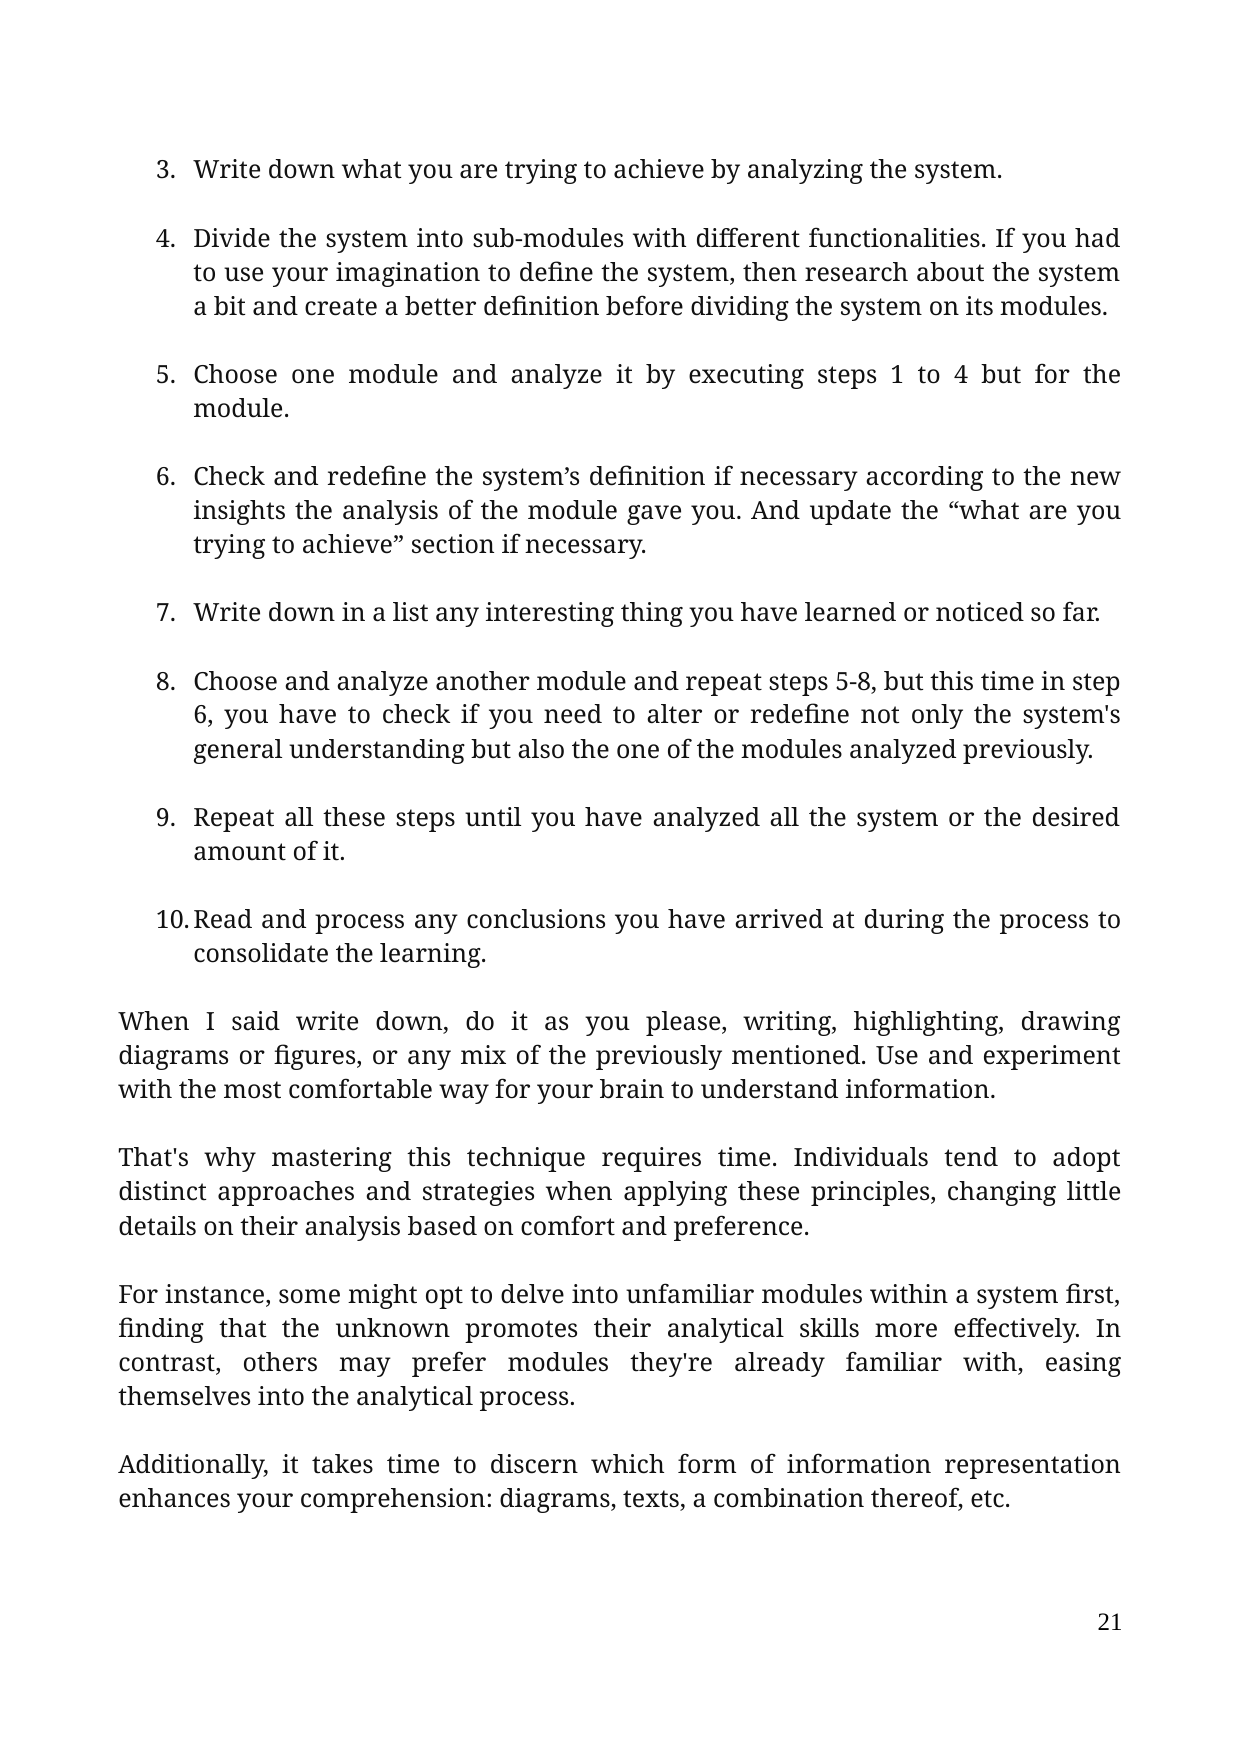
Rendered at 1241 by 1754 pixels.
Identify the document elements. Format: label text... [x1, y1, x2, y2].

text That's why mastering this technique requires time. Individuals tend to adopt distinct approaches and strategies when applying these principles, changing little details on their analysis based on comfort and preference. [118, 1140, 1122, 1242]
list Check and redefine the system’s definition if necessary according to the new insights the analysis of the module gave you. And update the “what are you trying to achieve” section if necessary. [156, 459, 1122, 561]
text When I said write down, do it as you please, writing, highlighting, drawing diagrams or figures, or any mix of the previously mentioned. Use and experiment with the most comfortable way for your brain to understand information. [118, 1004, 1122, 1106]
list Read and process any conclusions you have arrived at during the process to consolidate the learning. [156, 902, 1122, 970]
text For instance, some might opt to delve into unfamiliar modules within a system first, finding that the unknown promotes their analytical skills more effectively. In contrast, others may prefer modules they're already familiar with, easing themselves into the analytical process. [118, 1276, 1122, 1412]
list Write down in a list any interesting thing you have learned or noticed so far. [156, 595, 1122, 629]
text Additionally, it takes time to discern which form of information representation enhances your comprehension: diagrams, texts, a combination thereof, etc. [118, 1447, 1122, 1515]
list Choose and analyze another module and repeat steps 5-8, but this time in step 6, you have to check if you need to alter or redefine not only the system's general understanding but also the one of the modules analyzed previously. [156, 663, 1122, 765]
list Repeat all these steps until you have analyzed all the system or the desired amount of it. [156, 799, 1122, 867]
list Divide the system into sub-modules with different functionalities. If you had to use your imagination to define the system, then research about the system a bit and create a better definition before dividing the system on its modules. [156, 220, 1122, 322]
list Write down what you are trying to achieve by analyzing the system. [156, 152, 1122, 186]
list Choose one module and analyze it by executing steps 1 to 4 but for the module. [156, 357, 1122, 425]
